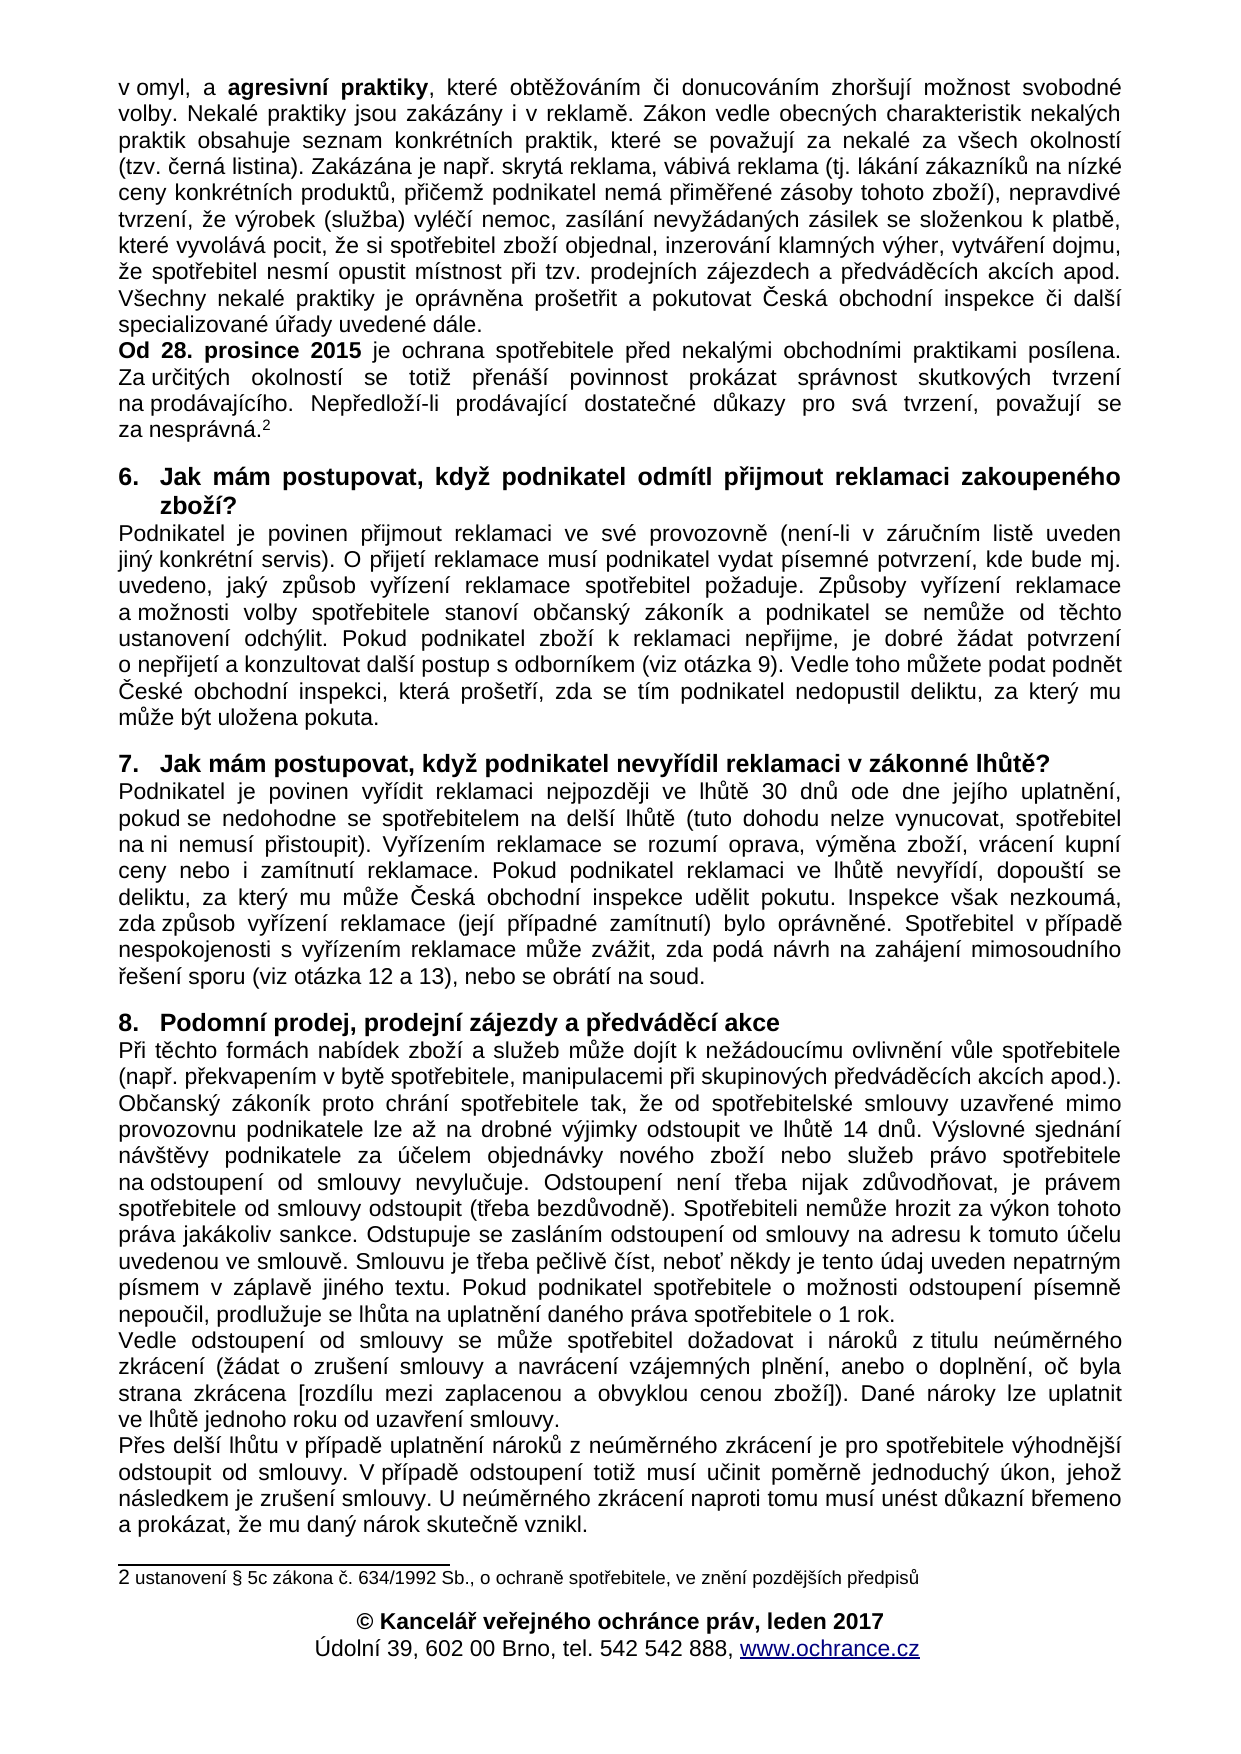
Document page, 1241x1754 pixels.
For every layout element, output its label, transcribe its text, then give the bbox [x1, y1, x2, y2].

text v omyl, a agresivní praktiky, které obtěžováním či donucováním zhoršují možnost svobodné volby. Nekalé praktiky jsou zakázány i v reklamě. Zákon vedle obecných charakteristik nekalých praktik obsahuje seznam konkrétních praktik, které se považují za nekalé za všech okolností (tzv. černá listina). Zakázána je např. skrytá reklama, vábivá reklama (tj. lákání zákazníků na nízké ceny konkrétních produktů, přičemž podnikatel nemá přiměřené zásoby tohoto zboží), nepravdivé tvrzení, že výrobek (služba) vyléčí nemoc, zasílání nevyžádaných zásilek se složenkou k platbě, které vyvolává pocit, že si spotřebitel zboží objednal, inzerování klamných výher, vytváření dojmu, že spotřebitel nesmí opustit místnost při tzv. prodejních zájezdech a předváděcích akcích apod. Všechny nekalé praktiky je oprávněna prošetřit a pokutovat Česká obchodní inspekce či další specializované úřady uvedené dále. [118, 74, 1122, 337]
text Od 28. prosince 2015 je ochrana spotřebitele před nekalými obchodními praktikami posílena. Za určitých okolností se totiž přenáší povinnost prokázat správnost skutkových tvrzení na prodávajícího. Nepředloží-li prodávající dostatečné důkazy pro svá tvrzení, považují se za nesprávná. [118, 337, 1122, 443]
list Podomní prodej, prodejní zájezdy a předváděcí akce [118, 1008, 1122, 1037]
text Přes delší lhůtu v případě uplatnění nároků z neúměrného zkrácení je pro spotřebitele výhodnější odstoupit od smlouvy. V případě odstoupení totiž musí učinit poměrně jednoduchý úkon, jehož následkem je zrušení smlouvy. U neúměrného zkrácení naproti tomu musí unést důkazní břemeno a prokázat, že mu daný nárok skutečně vznikl. [118, 1432, 1122, 1538]
text Vedle odstoupení od smlouvy se může spotřebitel dožadovat i nároků z titulu neúměrného zkrácení (žádat o zrušení smlouvy a navrácení vzájemných plnění, anebo o doplnění, oč byla strana zkrácena [rozdílu mezi zaplacenou a obvyklou cenou zboží]). Dané nároky lze uplatnit ve lhůtě jednoho roku od uzavření smlouvy. [118, 1327, 1122, 1432]
text Podnikatel je povinen přijmout reklamaci ve své provozovně (není-li v záručním listě uveden jiný konkrétní servis). O přijetí reklamace musí podnikatel vydat písemné potvrzení, kde bude mj. uvedeno, jaký způsob vyřízení reklamace spotřebitel požaduje. Způsoby vyřízení reklamace a možnosti volby spotřebitele stanoví občanský zákoník a podnikatel se nemůže od těchto ustanovení odchýlit. Pokud podnikatel zboží k reklamaci nepřijme, je dobré žádat potvrzení o nepřijetí a konzultovat další postup s odborníkem (viz otázka 9). Vedle toho můžete podat podnět České obchodní inspekci, která prošetří, zda se tím podnikatel nedopustil deliktu, za který mu může být uložena pokuta. [118, 519, 1122, 730]
text ustanovení § 5c zákona č. 634/1992 Sb., o ochraně spotřebitele, ve znění pozdějších předpisů [118, 1565, 1122, 1589]
text Při těchto formách nabídek zboží a služeb může dojít k nežádoucímu ovlivnění vůle spotřebitele (např. překvapením v bytě spotřebitele, manipulacemi při skupinových předváděcích akcích apod.). Občanský zákoník proto chrání spotřebitele tak, že od spotřebitelské smlouvy uzavřené mimo provozovnu podnikatele lze až na drobné výjimky odstoupit ve lhůtě 14 dnů. Výslovné sjednání návštěvy podnikatele za účelem objednávky nového zboží nebo služeb právo spotřebitele na odstoupení od smlouvy nevylučuje. Odstoupení není třeba nijak zdůvodňovat, je právem spotřebitele od smlouvy odstoupit (třeba bezdůvodně). Spotřebiteli nemůže hrozit za výkon tohoto práva jakákoliv sankce. Odstupuje se zasláním odstoupení od smlouvy na adresu k tomuto účelu uvedenou ve smlouvě. Smlouvu je třeba pečlivě číst, neboť někdy je tento údaj uveden nepatrným písmem v záplavě jiného textu. Pokud podnikatel spotřebitele o možnosti odstoupení písemně nepoučil, prodlužuje se lhůta na uplatnění daného práva spotřebitele o 1 rok. [118, 1037, 1122, 1327]
list Jak mám postupovat, když podnikatel nevyřídil reklamaci v zákonné lhůtě? [118, 749, 1122, 778]
list Jak mám postupovat, když podnikatel odmítl přijmout reklamaci zakoupeného zboží? [118, 462, 1122, 519]
text Podnikatel je povinen vyřídit reklamaci nejpozději ve lhůtě 30 dnů ode dne jejího uplatnění, pokud se nedohodne se spotřebitelem na delší lhůtě (tuto dohodu nelze vynucovat, spotřebitel na ni nemusí přistoupit). Vyřízením reklamace se rozumí oprava, výměna zboží, vrácení kupní ceny nebo i zamítnutí reklamace. Pokud podnikatel reklamaci ve lhůtě nevyřídí, dopouští se deliktu, za který mu může Česká obchodní inspekce udělit pokutu. Inspekce však nezkoumá, zda způsob vyřízení reklamace (její případné zamítnutí) bylo oprávněné. Spotřebitel v případě nespokojenosti s vyřízením reklamace může zvážit, zda podá návrh na zahájení mimosoudního řešení sporu (viz otázka 12 a 13), nebo se obrátí na soud. [118, 778, 1122, 989]
